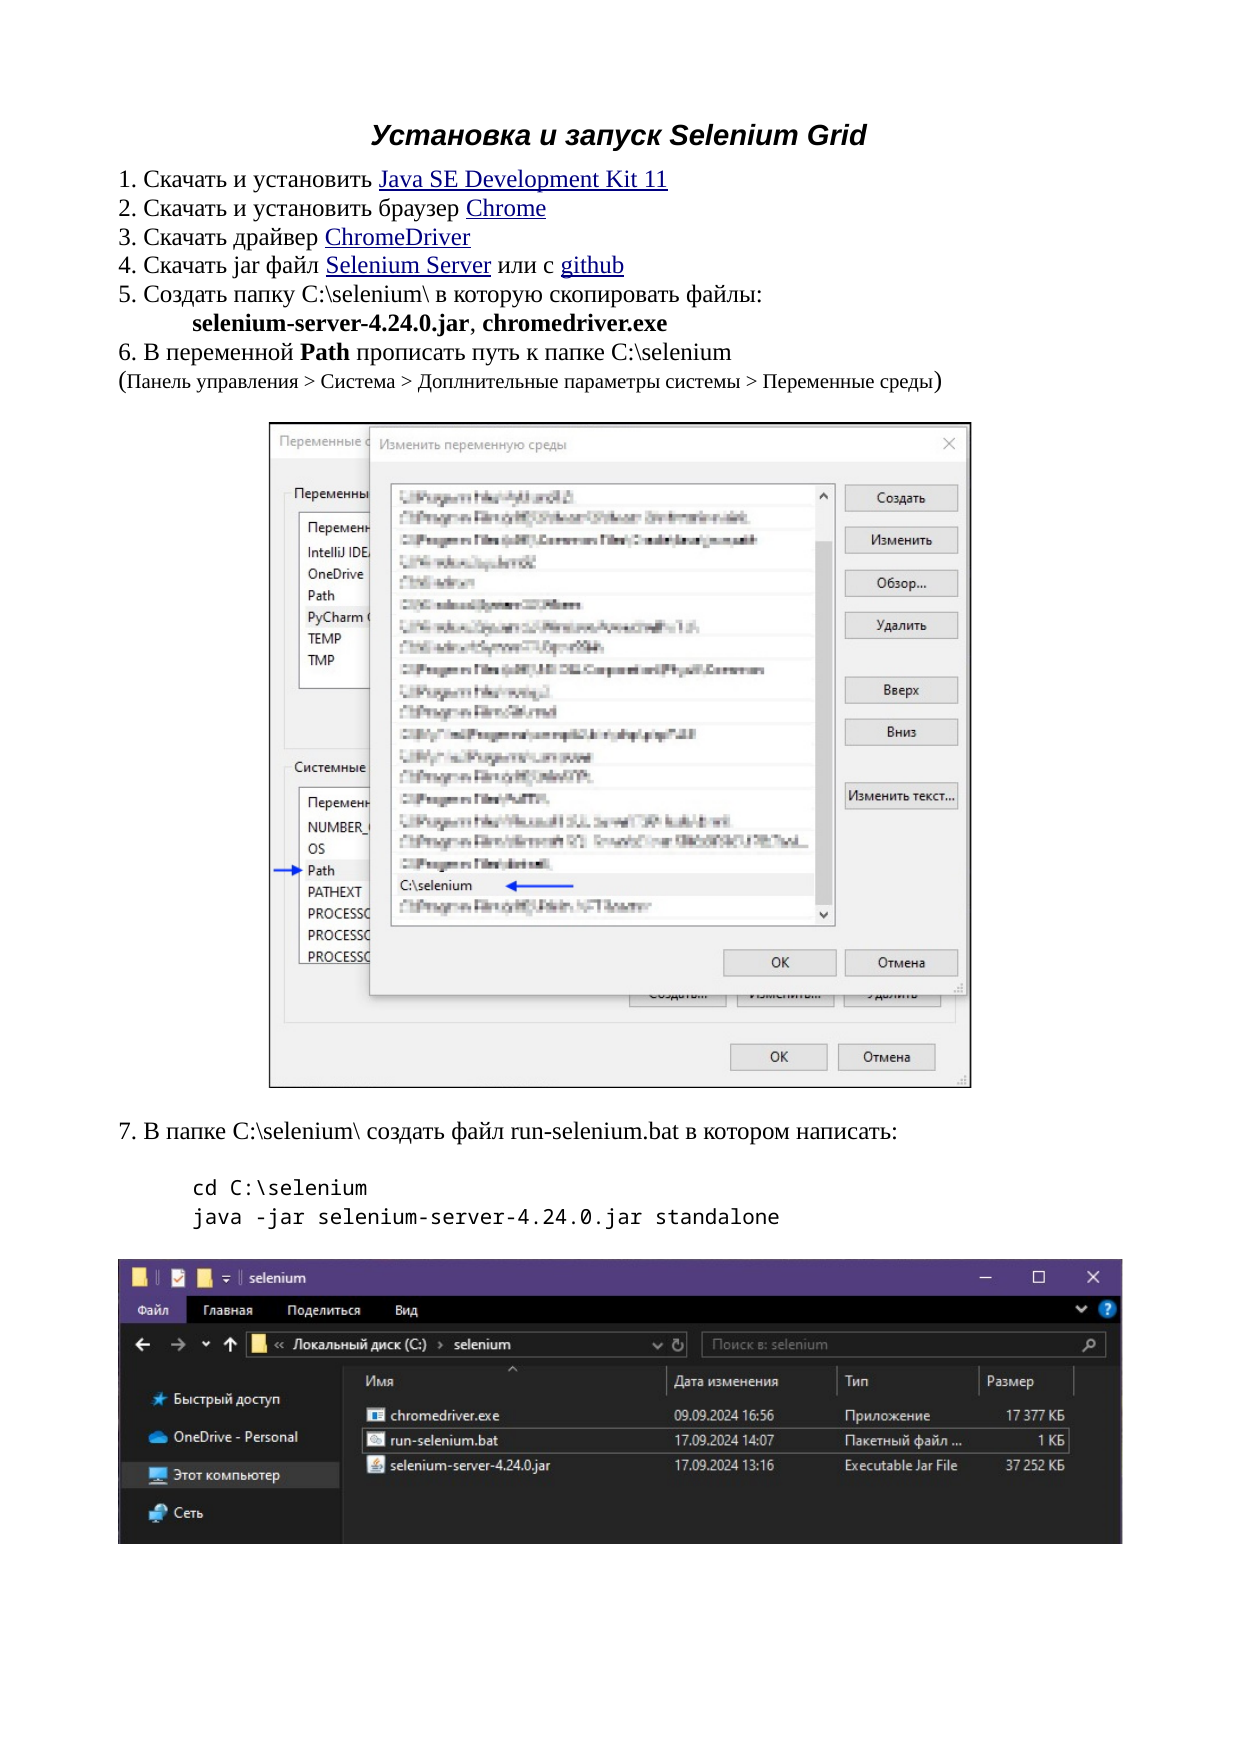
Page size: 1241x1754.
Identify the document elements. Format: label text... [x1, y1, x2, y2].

text 3. Скачать драйвер ChromeDriver [118, 222, 1122, 250]
text 6. В переменной Path прописать путь к папке C:\selenium [118, 337, 1122, 365]
text 5. Создать папку C:\selenium\ в которую скопировать файлы: [118, 279, 1122, 308]
text 4. Скачать jar файл Selenium Server или с github [118, 250, 1122, 279]
text cd C:\selenium [192, 1173, 1122, 1202]
picture [118, 1259, 1123, 1544]
text (Панель управления > Система > Доплнительные параметры системы > Переменные среды) [118, 365, 1122, 394]
text selenium-server-4.24.0.jar, chromedriver.exe [192, 308, 1122, 337]
text 1. Скачать и установить Java SE Development Kit 11 [118, 164, 1122, 193]
picture [268, 422, 972, 1088]
text 2. Скачать и установить браузер Chrome [118, 193, 1122, 222]
text 7. В папке C:\selenium\ создать файл run-selenium.bat в котором написать: [118, 1116, 1122, 1145]
text java -jar selenium-server-4.24.0.jar standalone [192, 1202, 1122, 1230]
subtitle Установка и запуск Selenium Grid [118, 118, 1122, 152]
